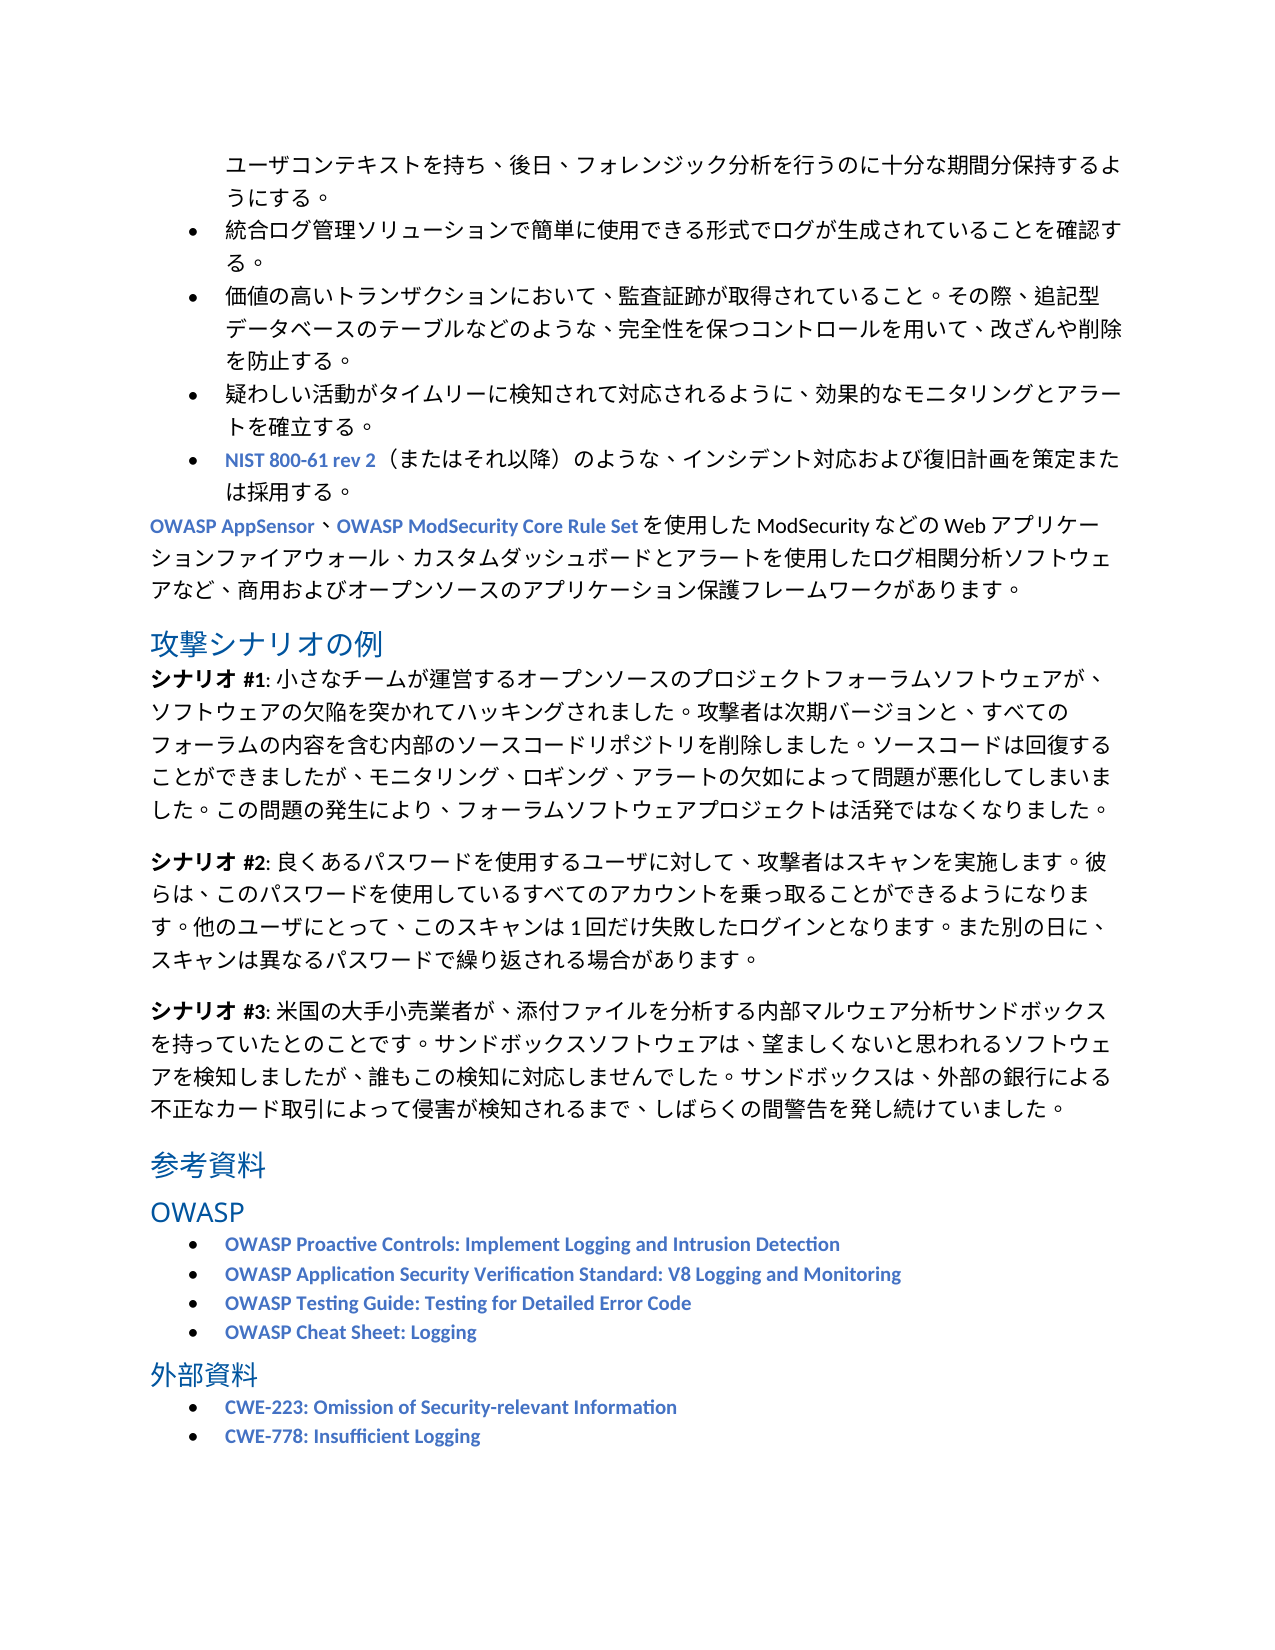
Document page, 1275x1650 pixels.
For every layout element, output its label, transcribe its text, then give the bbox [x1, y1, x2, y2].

list 価値の高いトランザクションにおいて、監査証跡が取得されていること。その際、追記型データベースのテーブルなどのような、完全性を保つコントロールを用いて、改ざんや削除を防止する。 [187, 281, 1125, 376]
text OWASP AppSensor、OWASP ModSecurity Core Rule Setを使用したModSecurityなどのWebアプリケーションファイアウォール、カスタムダッシュボードとアラートを使用したログ相関分析ソフトウェアなど、商用およびオープンソースのアプリケーション保護フレームワークがあります。 [150, 510, 1125, 605]
list CWE-778: Insufficient Logging [187, 1422, 1125, 1449]
list OWASP Proactive Controls: Implement Logging and Intrusion Detection [187, 1231, 1125, 1257]
text シナリオ #3: 米国の大手小売業者が、添付ファイルを分析する内部マルウェア分析サンドボックスを持っていたとのことです。サンドボックスソフトウェアは、望ましくないと思われるソフトウェアを検知しましたが、誰もこの検知に対応しませんでした。サンドボックスは、外部の銀行による不正なカード取引によって侵害が検知されるまで、しばらくの間警告を発し続けていました。 [150, 996, 1125, 1124]
text シナリオ #1: 小さなチームが運営するオープンソースのプロジェクトフォーラムソフトウェアが、ソフトウェアの欠陥を突かれてハッキングされました。攻撃者は次期バージョンと、すべてのフォーラムの内容を含む内部のソースコードリポジトリを削除しました。ソースコードは回復することができましたが、モニタリング、ロギング、アラートの欠如によって問題が悪化してしまいました。この問題の発生により、フォーラムソフトウェアプロジェクトは活発ではなくなりました。 [150, 664, 1125, 825]
subtitle OWASP [150, 1194, 1125, 1231]
list NIST 800-61 rev 2（またはそれ以降）のような、インシデント対応および復旧計画を策定または採用する。 [187, 444, 1125, 507]
list 統合ログ管理ソリューションで簡単に使用できる形式でログが生成されていることを確認する。 [187, 215, 1125, 278]
list 疑わしい活動がタイムリーに検知されて対応されるように、効果的なモニタリングとアラートを確立する。 [187, 379, 1125, 441]
list CWE-223: Omission of Security-relevant Information [187, 1393, 1125, 1419]
list OWASP Cheat Sheet: Logging [187, 1318, 1125, 1345]
subtitle 攻撃シナリオの例 [150, 624, 1125, 664]
list OWASP Application Security Verification Standard: V8 Logging and Monitoring [187, 1260, 1125, 1287]
list ユーザコンテキストを持ち、後日、フォレンジック分析を行うのに十分な期間分保持するようにする。 [187, 150, 1125, 212]
text シナリオ #2: 良くあるパスワードを使用するユーザに対して、攻撃者はスキャンを実施します。彼らは、このパスワードを使用しているすべてのアカウントを乗っ取ることができるようになります。他のユーザにとって、このスキャンは1回だけ失敗したログインとなります。また別の日に、スキャンは異なるパスワードで繰り返される場合があります。 [150, 847, 1125, 974]
subtitle 外部資料 [150, 1356, 1125, 1393]
subtitle 参考資料 [150, 1146, 1125, 1185]
list OWASP Testing Guide: Testing for Detailed Error Code [187, 1289, 1125, 1316]
